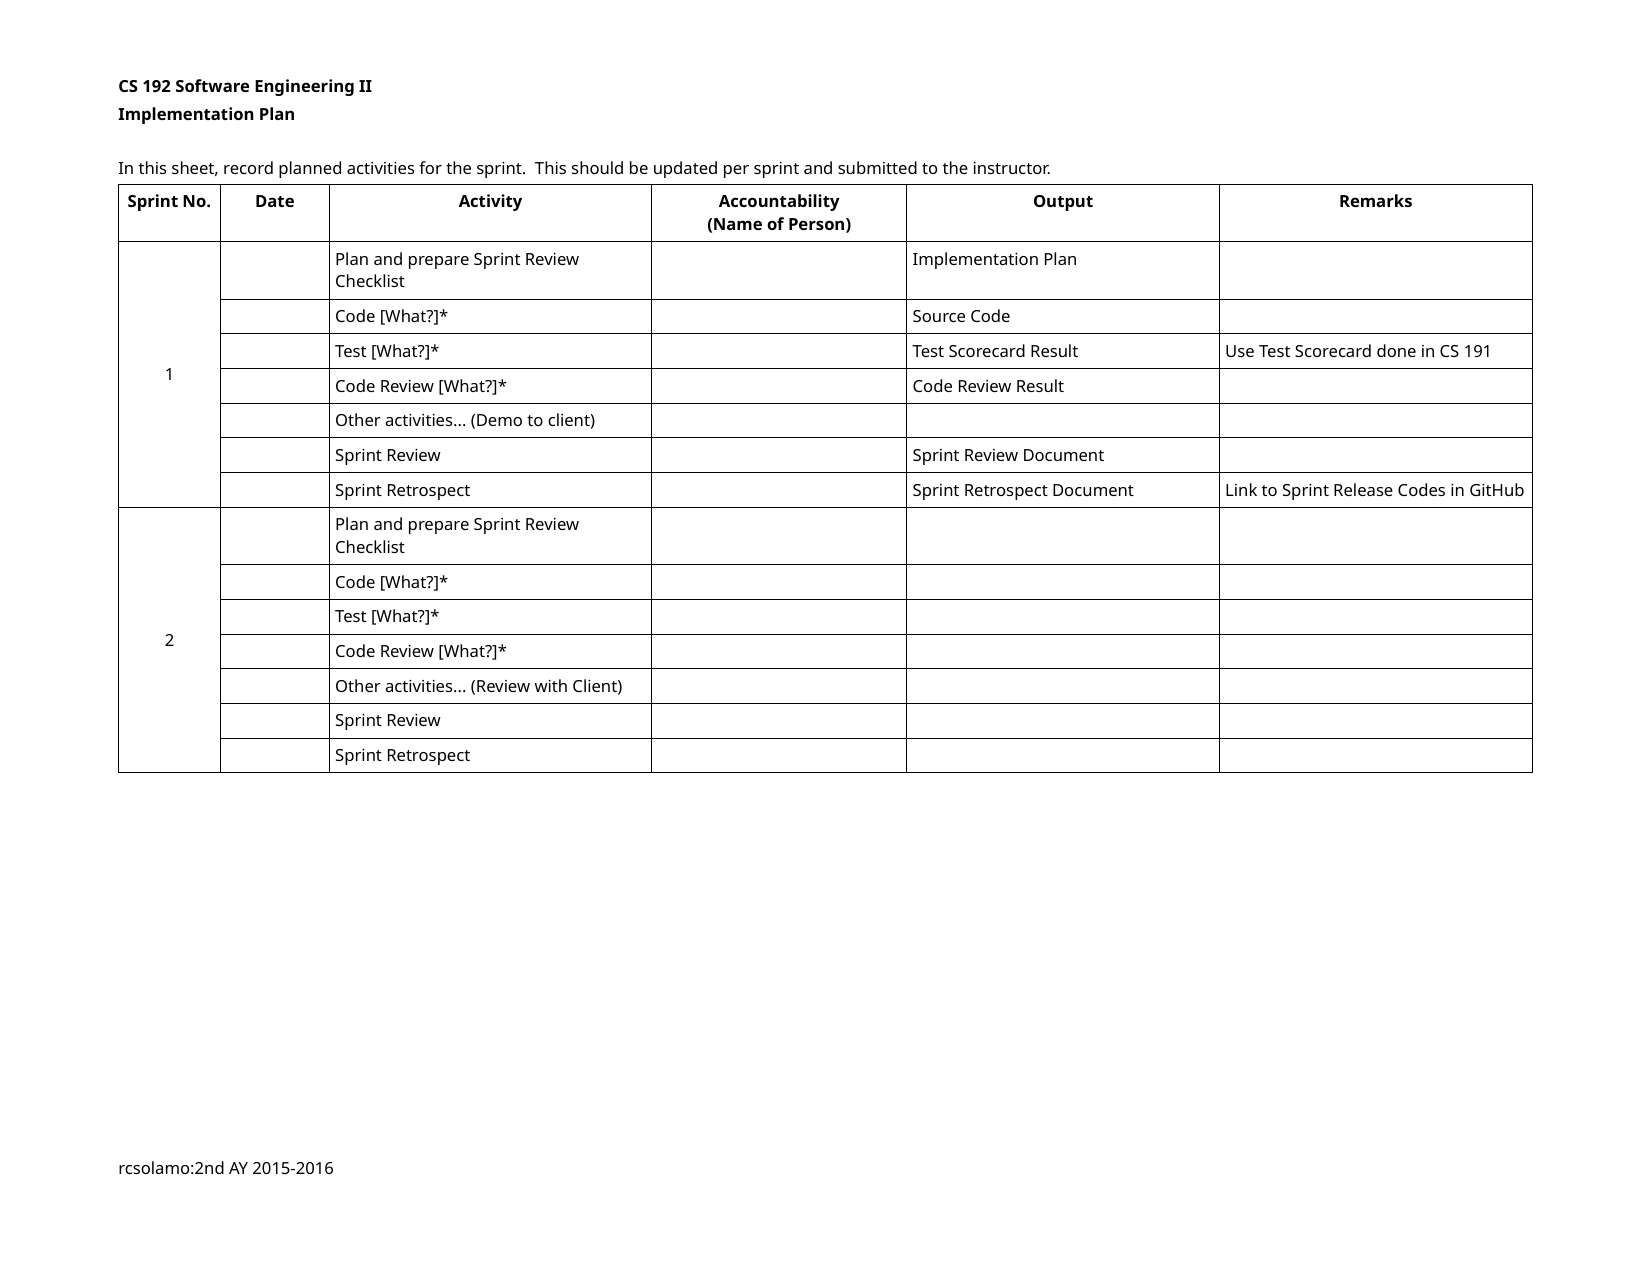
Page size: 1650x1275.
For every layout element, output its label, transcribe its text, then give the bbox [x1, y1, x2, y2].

table_cell [652, 473, 906, 507]
table_header Accountability (Name of Person) [652, 185, 906, 241]
table_cell [1220, 739, 1532, 772]
table_cell [907, 600, 1219, 633]
table_cell [907, 565, 1219, 599]
table_cell [221, 300, 329, 333]
table_cell [1220, 565, 1532, 599]
table_cell [652, 334, 906, 368]
table_cell [652, 565, 906, 599]
table_cell [1220, 404, 1532, 437]
table_cell Test [What?]* [330, 334, 651, 368]
table_cell [221, 334, 329, 368]
table_cell Sprint Review [330, 438, 651, 472]
table_cell [652, 369, 906, 403]
table_cell Code Review [What?]* [330, 635, 651, 668]
table_cell [221, 669, 329, 703]
table_cell [221, 369, 329, 403]
table_header Remarks [1220, 185, 1532, 241]
table_cell [652, 508, 906, 564]
table_cell [1220, 704, 1532, 737]
table_cell 2 [119, 508, 220, 772]
table_cell [652, 600, 906, 633]
table_cell [221, 704, 329, 737]
table_cell Code [What?]* [330, 565, 651, 599]
table_header Output [907, 185, 1219, 241]
table_cell Other activities... (Demo to client) [330, 404, 651, 437]
table_cell [221, 242, 329, 298]
table_cell [652, 438, 906, 472]
table_header Activity [330, 185, 651, 241]
table_cell Test [What?]* [330, 600, 651, 633]
table_cell [221, 473, 329, 507]
table_cell Other activities... (Review with Client) [330, 669, 651, 703]
text In this sheet, record planned activities for the sprint. This should be updated per sprint and submitted to the instructor. [118, 157, 1532, 179]
table_cell Sprint Retrospect Document [907, 473, 1219, 507]
table_cell [221, 739, 329, 772]
table_cell Sprint Review [330, 704, 651, 737]
table_cell [907, 508, 1219, 564]
table_cell Plan and prepare Sprint Review Checklist [330, 508, 651, 564]
table_cell [221, 600, 329, 633]
table_cell [907, 739, 1219, 772]
table_cell [1220, 242, 1532, 298]
table_cell [652, 300, 906, 333]
table_cell [1220, 300, 1532, 333]
table_cell [652, 635, 906, 668]
table_cell Sprint Review Document [907, 438, 1219, 472]
table_cell [652, 404, 906, 437]
table_cell [221, 404, 329, 437]
table_cell [1220, 508, 1532, 564]
table_cell Code Review Result [907, 369, 1219, 403]
table_cell [652, 739, 906, 772]
table_cell [221, 635, 329, 668]
table_cell Implementation Plan [907, 242, 1219, 298]
table_cell [1220, 369, 1532, 403]
table_cell [907, 669, 1219, 703]
table_cell 1 [119, 242, 220, 507]
text CS 192 Software Engineering II [118, 75, 1532, 98]
table_cell [907, 404, 1219, 437]
table_cell [1220, 635, 1532, 668]
table_cell [221, 508, 329, 564]
table_cell [1220, 669, 1532, 703]
table_cell [907, 635, 1219, 668]
table_cell Sprint Retrospect [330, 739, 651, 772]
table_cell [221, 438, 329, 472]
table_cell [221, 565, 329, 599]
table_cell Source Code [907, 300, 1219, 333]
table_cell Code [What?]* [330, 300, 651, 333]
table_cell Use Test Scorecard done in CS 191 [1220, 334, 1532, 368]
text Implementation Plan [118, 102, 1532, 125]
table_cell Sprint Retrospect [330, 473, 651, 507]
table_cell Plan and prepare Sprint Review Checklist [330, 242, 651, 298]
table_cell Test Scorecard Result [907, 334, 1219, 368]
table_cell [1220, 600, 1532, 633]
table_cell [1220, 438, 1532, 472]
table_cell [652, 704, 906, 737]
table_cell [652, 669, 906, 703]
table_cell [907, 704, 1219, 737]
table_header Sprint No. [119, 185, 220, 241]
table_cell [652, 242, 906, 298]
table_cell Link to Sprint Release Codes in GitHub [1220, 473, 1532, 507]
table_cell Code Review [What?]* [330, 369, 651, 403]
table_header Date [221, 185, 329, 241]
